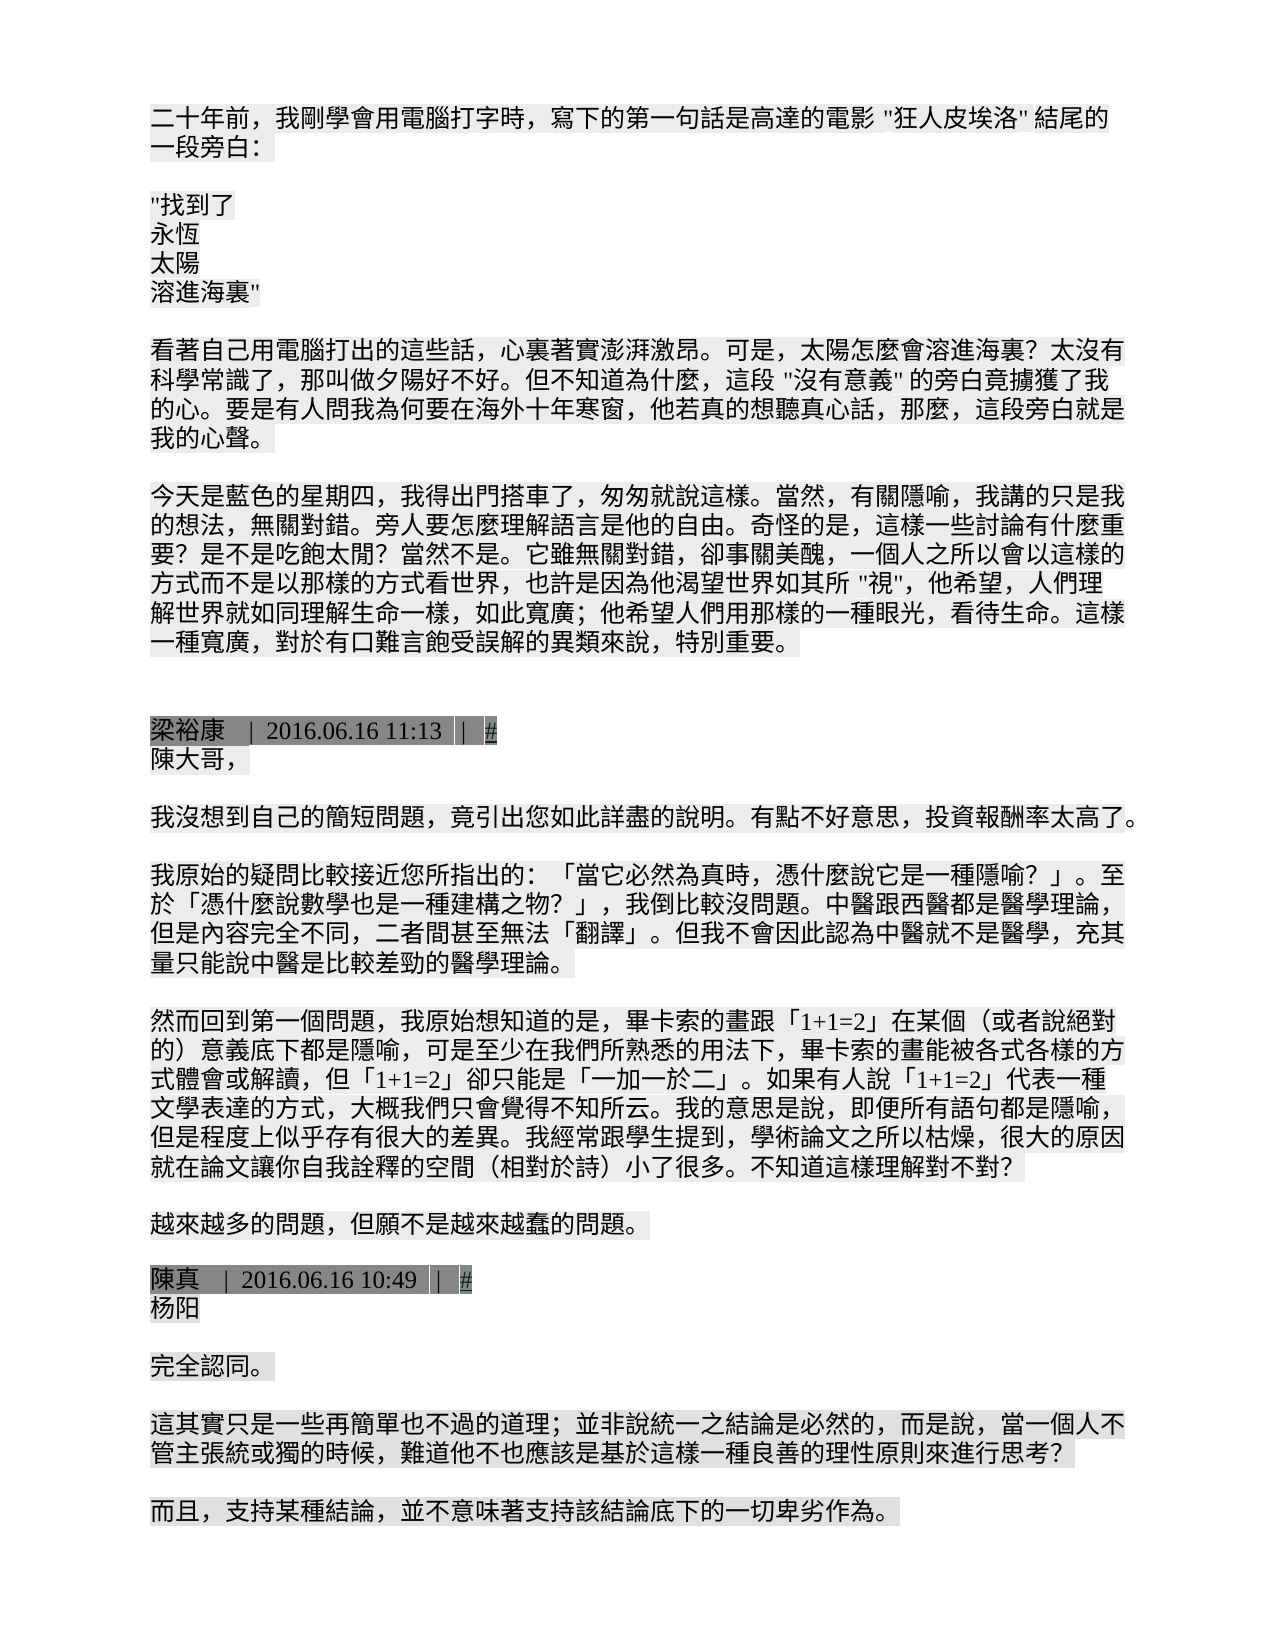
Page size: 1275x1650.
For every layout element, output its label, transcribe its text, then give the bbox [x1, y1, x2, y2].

text 陳真 | 2016.06.16 10:49 | # [150, 1265, 1125, 1294]
text 陳大哥， 我沒想到自己的簡短問題，竟引出您如此詳盡的說明。有點不好意思，投資報酬率太高了。 我原始的疑問比較接近您所指出的：「當它必然為真時，憑什麼說它是一種隱喻？」。至於「憑什麼說數學也是一種建構之物？」，我倒比較沒問題。中醫跟西醫都是醫學理論，但是內容完全不同，二者間甚至無法「翻譯」。但我不會因此認為中醫就不是醫學，充其量只能說中醫是比較差勁的醫學理論。 然而回到第一個問題，我原始想知道的是，畢卡索的畫跟「1+1=2」在某個（或者說絕對的）意義底下都是隱喻，可是至少在我們所熟悉的用法下，畢卡索的畫能被各式各樣的方式體會或解讀，但「1+1=2」卻只能是「一加一於二」。如果有人說「1+1=2」代表一種文學表達的方式，大概我們只會覺得不知所云。我的意思是說，即便所有語句都是隱喻，但是程度上似乎存有很大的差異。我經常跟學生提到，學術論文之所以枯燥，很大的原因就在論文讓你自我詮釋的空間（相對於詩）小了很多。不知道這樣理解對不對？ 越來越多的問題，但願不是越來越蠢的問題。 [150, 746, 1125, 1240]
text 裕康， 隱喻意味著以一種隱而不宣的曖昧方式，藉著 A 來描述 B。 我們會說話，於是用語言把腦子裏的思想表達出來，但它終究也只是一種表達，而不是一種複製式的重現。我們的腦子裏並非充塞著 "一個個彷彿鋼鐵般的固定思想"，更不是裝滿了 "一個個的句子"，而是一團無從名狀的 "東西"，包括各種感覺。在這個意義上，你可以說語言帶有一種揮 之不去的隱喻特性。即便是 "我等一下要去吃麵" 這樣一句淺白語句，同樣的一句話 (A)，隨著 "上下文" 及語言外在環境的不同與時空不同或表達方式的不同，意義也大不同；究竟它具體指涉了一些 "什麼" (B)，連當事人也不可能確實掌握，更不用說精確呈現。 說起來，我們不但是詩人、畫家，我們還是音樂家呢，因為這樣一種描繪 "真實" (reality) 的方式，十足具有音樂性。我們得從話語的字裏行間及弦內弦外，感受它豐富的意涵。維根斯坦曾經說，同樣一句話，帶有感情地說出，跟你不帶感情地訴說，兩者彷彿有著截然不同的鈴聲。當然，AI跟 AI "講話"，比方說我的電腦傳達一個指令給我的印表機，也許就不會如此詩情畫意。 這是比較強烈的普遍宣稱。若是比較溫和的說法是：我們藉著 A 來描述 B，但是，這個描述方式一旦脫離了常軌便失去了意義，於是我們說它是一種隱喻。 比方說，用類似維根斯坦的例子來說，"今天是個黃色的星期四"。這話什麼意思？星期幾難道還會有顏色嗎？真是胡說八道，不知所云。但在不知所云中，我們也許感受到了某種隱而不宣的東西，但說不上來，只能心領神會或任憑感受。 這樣一種有關隱喻的傳統宣稱，爭議點在於當我們藉由 A 來描述 B 時，有人質疑 (例如 Donald Davidson) 說，哪來什麼B，根本沒有 B 的存在，世上並沒有所謂 "隱喻式的意義" (Metaphorical Meaning)；當我們說出 A (比方說"今天是個黃色的星期四")，我們並沒有傳達出任何有效的意義，如果你從中感受到 "什麼"，那個 "什麼" 只是你的想像，A 本身事實上並不具有任何認知意義。 我比較能認同這個說法，而比較不能認同所謂從 "無意義" 之中彷彿又找到了一種 "嶄新的意義"。當然，我也不認為這樣一種 Davidson 式的 "無意義就是無意義" 的宣稱僅僅存在於某些句子裏頭。 「1+1=2」不管是做為一種數學式子或一般語言，並不會使得它的意義更加精確。至於這式子本身的真假值，跟隱喻與否，扯不上關係；隱喻並非對於真假值的一種反叛。你若把「1+1=2」印在 T-SHIRT上，應該不會有人認為它僅僅宣稱了一種數學程式。即便是做為一種數學語句，如我前文所說，數學恰恰是一種隱喻的典範，它隱而不宣地，沉默地，展現了事物某種難以言喻的抽象特質。我想，一隻小鳥吃完一顆蘋果之後，知道要趕緊再去吃另一顆，但牠應該不會懂得 「1+1=2」這樣一種表達式，不管它是一種數學式子或一般語言。 人們常引用維根斯坦那句名言："獅子如果會說話，我們也不可能知道牠在說什麼。" 即便獅子說："嗨，你好！" 字正腔圓，國語講得跟我一樣標準，我們也無從理解 "嗨，你好！" 這句由獅子口中說出的中文究竟何意。這意味著，意義並非來自句子本身，更來自一種生活方式 (用維根斯坦的詞就是 language game) 或整體生命形式 (form of life)。 如果你能同意這一點，大概就沒有理由反對語言揮之不去的隱喻特性，因為它終究不是一種彷彿在兩個具體事物 (A 和 B) 之間直線般的具體連結；不管你如何企圖追求清楚與精確這兩個被許多像羅素那樣的哲學家所膜拜的表達元素，永遠還是會有種種鬼魂一般的意義與無意義，瀰漫飄浮在這樣一種 A 和 B 的對應過程與連結之中，甚至擴散到 B 以外，而使得 B根本無從存在。 我敢說，我隨手都能寫出一首含有「1+1=2」這個式子的詩。這應該一點也不困難，而且，說不定在各位閱讀我的數學詩而感到一頭霧水的過程中，也許有人會被我的詩所感動也說不定；說不定我挑起了他內心某個難以言喻的連結，於是，A 不光是連結到某個特定的 B, 事實上，因其隱喻本質，事實上它可以把意義的觸角連結到無限寬廣。 胡適說，傳記文學是一種文學。這話其實也幾乎等同於 "歷史是一種文學"。他似乎是在感嘆，寫作者往往文采不佳，把文學給當成呈堂證供來理解或闡釋了。我甚至可以說，寫歷史其實就是寫小說；這倒不是說我們在歷史材料裏頭做假；隱喻與否，與表面對錯無關，而只是說其 "語言本質" 與 "真實" (reality) 之間的關係，猶如曲譜音符之於某種難以言喻的感覺。 二十年前，我剛學會用電腦打字時，寫下的第一句話是高達的電影 "狂人皮埃洛" 結尾的一段旁白： "找到了 永恆 太陽 溶進海裏" 看著自己用電腦打出的這些話，心裏著實澎湃激昂。可是，太陽怎麼會溶進海裏？太沒有科學常識了，那叫做夕陽好不好。但不知道為什麼，這段 "沒有意義" 的旁白竟擄獲了我的心。要是有人問我為何要在海外十年寒窗，他若真的想聽真心話，那麼，這段旁白就是我的心聲。 今天是藍色的星期四，我得出門搭車了，匆匆就說這樣。當然，有關隱喻，我講的只是我的想法，無關對錯。旁人要怎麼理解語言是他的自由。奇怪的是，這樣一些討論有什麼重要？是不是吃飽太閒？當然不是。它雖無關對錯，卻事關美醜，一個人之所以會以這樣的方式而不是以那樣的方式看世界，也許是因為他渴望世界如其所 "視"，他希望，人們理解世界就如同理解生命一樣，如此寬廣；他希望人們用那樣的一種眼光，看待生命。這樣一種寬廣，對於有口難言飽受誤解的異類來說，特別重要。 [150, 75, 1125, 657]
text 梁裕康 | 2016.06.16 11:13 | # [150, 716, 1125, 746]
text 杨阳 完全認同。 這其實只是一些再簡單也不過的道理；並非說統一之結論是必然的，而是說，當一個人不管主張統或獨的時候，難道他不也應該是基於這樣一種良善的理性原則來進行思考？ 而且，支持某種結論，並不意味著支持該結論底下的一切卑劣作為。 我深信，中國的強大與穩定發展，將對現有的由美國單邊主導、四處征戰擄掠與顛覆的血腥軍事外交現況，產生一種制衡力量，對於全球和平具有極大貢獻。 假若統一是這樣："因為中國人最重要，而統一對我們中國人是有利的，台獨對你們台灣人當然也最有利，只要是人，誰不想要獨立自由啊，但是，為了我們中國人的利益，所以你們台灣人當然就是要犧牲獨立自由(來當我們中國人的奴隸嗎？)"，假若統獨是這樣一種奇怪透頂的思維，那還真的是遠超乎我的理解力。 那還不如說，我們家的利益最重要，只要是人，誰不想獨立自由啊 (此獨立居然能等同於一種獨立自由？)，我們家宣布從全世界獨立出來好了。我要是看上了某位鄰居不錯的生活環境，那我是不是也可以基於 "我們家最重要" 的原則，把鄰居給統一變成我家的一部份。真難想像會有人這樣思考事情。 當然，美國就是這樣一種思維，凡事都是以美國利益為唯一考量，即便對旁人極度有害，為了美國利益，照樣用武力貫徹到底。如果我們相信這一套，那根本沒什麼好講的了，凡事就是靠武力解決，只要拳頭夠大，誰就能捍衛他自身的利益，凌駕在所有其他人的利益之上。那麼，這個世界就會像現在這種局面，美帝夥同其它西方強權，到處侵略，到處殺人，到處佔領掠奪他人資源，到處培植傀儡政權，以便把所謂最為優先且唯一優先的美國人利益推展到極致。 有一個詞，經常用來形容美國這樣一種心態，叫做American Exceptionalism (美國例外主義)。簡單說就是：我不需要遵守跟你們一樣的原則行事，我是例外的，因為我是如此特別，我是如此獨特，我的利益自然必須凌駕於所有人的利益之上。 喬治歐威爾 (George Orwell)的 "動物農莊" 大家讀過吧，動物革命成功，所有動物一律平等，但有些豬卻認為自己應該 "比所有動物更平等"，原文是這麼說的： "All animals are equal, but some animals are more equal than others." 我上個月在翻譯一篇 Chomsky的文章，標題很長，就叫做: "讀過喬治歐威爾的人，對於美國之所作所為應該不陌生"，那是一篇採訪稿，很短，理應一下子幾十分鐘就能翻譯完，但我翻譯幾段便一直擱著，因為多少覺得一種挫折。美國就像個巨大的怪獸，橫行無阻，誰能擋得了牠？比拳頭，論軍事，十個中國恐怕也不是美國的對手，至少目前看來似乎是這樣。 假若，中國也是抱著這樣一種例外主義，認為自己的利益優先於其他人，比其他人 "更平等"，那麼，我們何必反美？一個獨大的美國怪獸跟一個獨大的中國怪獸，難道會有什麼不同。 [150, 1294, 1125, 1555]
